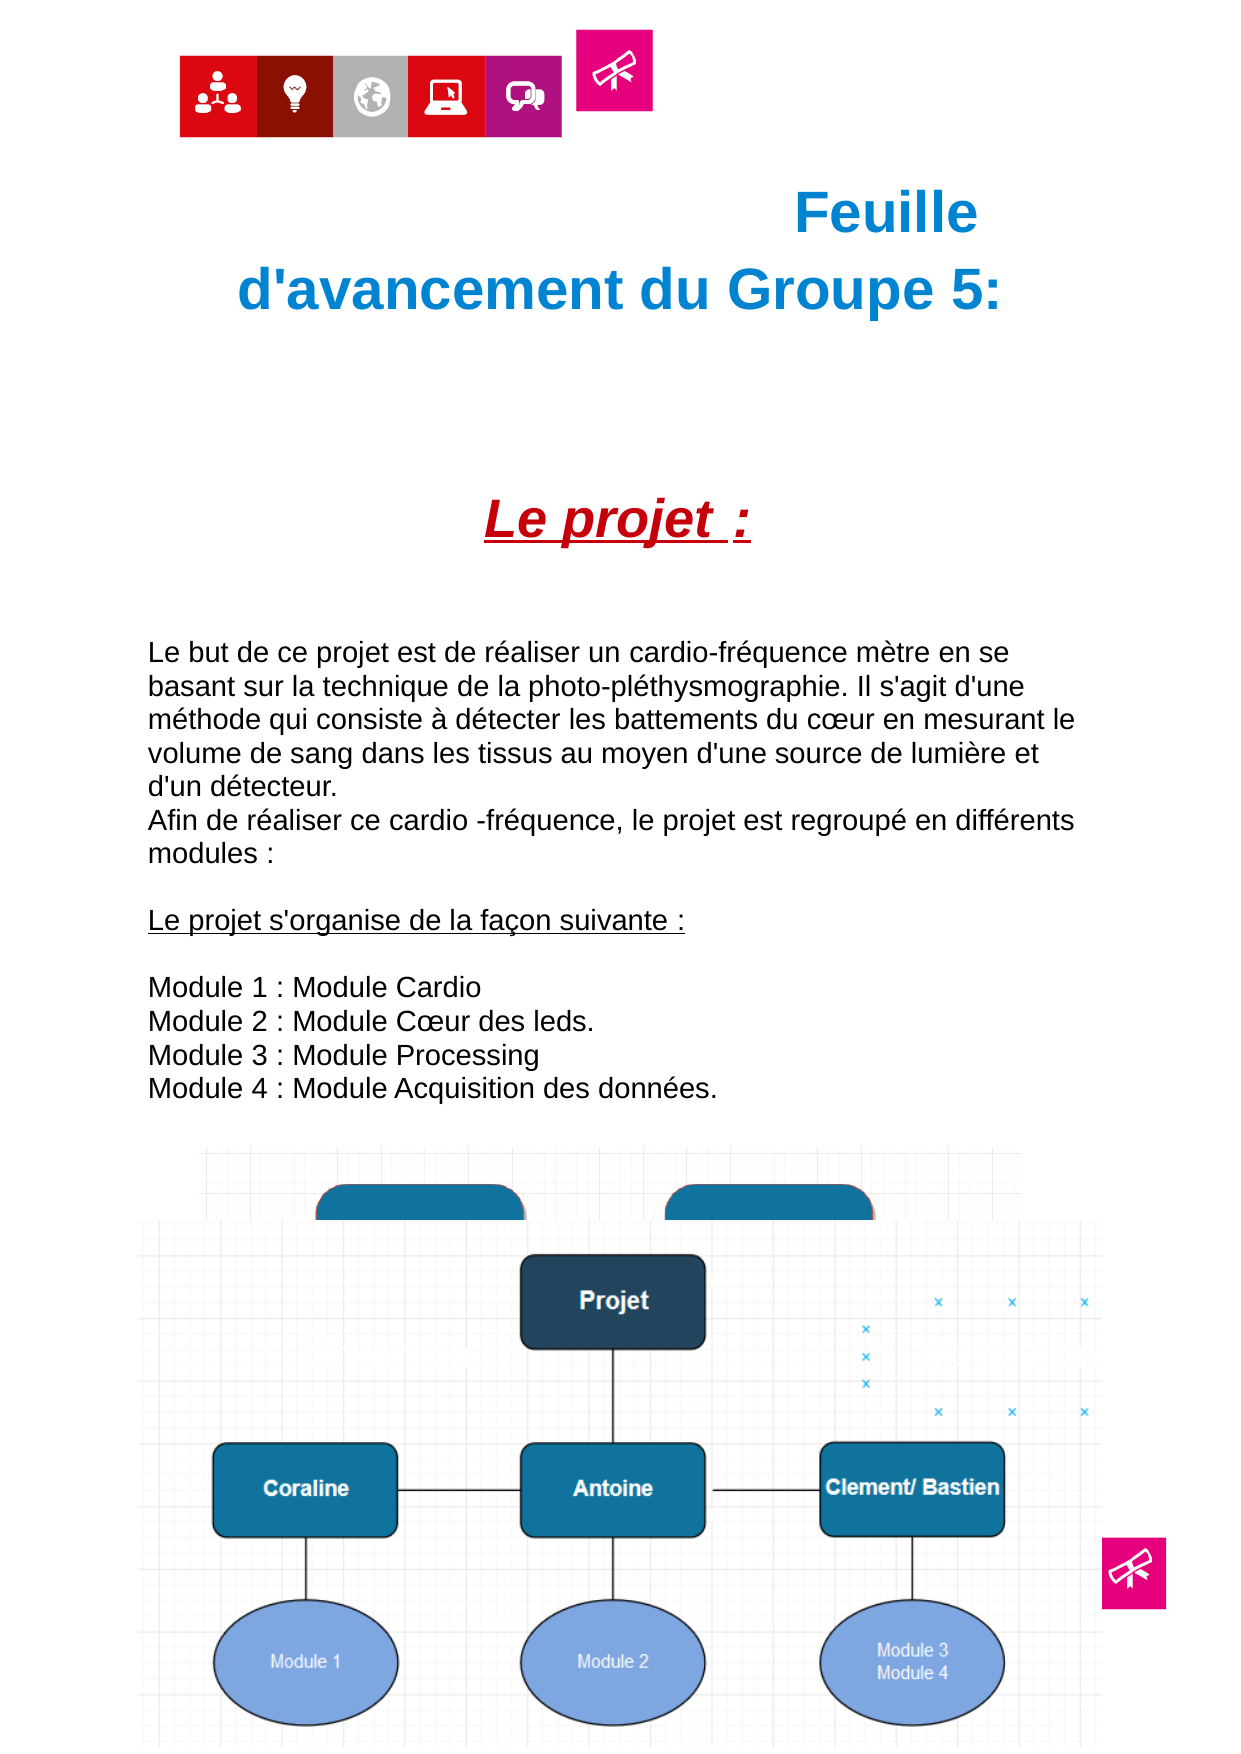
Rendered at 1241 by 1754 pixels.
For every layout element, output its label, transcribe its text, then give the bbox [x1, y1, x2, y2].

text Le projet : [148, 486, 1093, 549]
text Le projet s'organise de la façon suivante : [148, 903, 1093, 937]
text Afin de réaliser ce cardio -fréquence, le projet est regroupé en différents modules : [148, 803, 1093, 870]
text Module 1 : Module Cardio [148, 970, 1093, 1004]
text Module 3 : Module Processing [148, 1037, 1093, 1071]
text Feuille d'avancement du Groupe 5: [148, 177, 1093, 321]
text Module 2 : Module Cœur des leds. [148, 1004, 1093, 1037]
text Module 4 : Module Acquisition des données. [148, 1071, 1093, 1104]
text Le but de ce projet est de réaliser un cardio-fréquence mètre en se basant sur la technique de la photo-pléthysmographie. Il s'agit d'une méthode qui consiste à détecter les battements du cœur en mesurant le volume de sang dans les tissus au moyen d'une source de lumière et d'un détecteur. [148, 635, 1093, 803]
